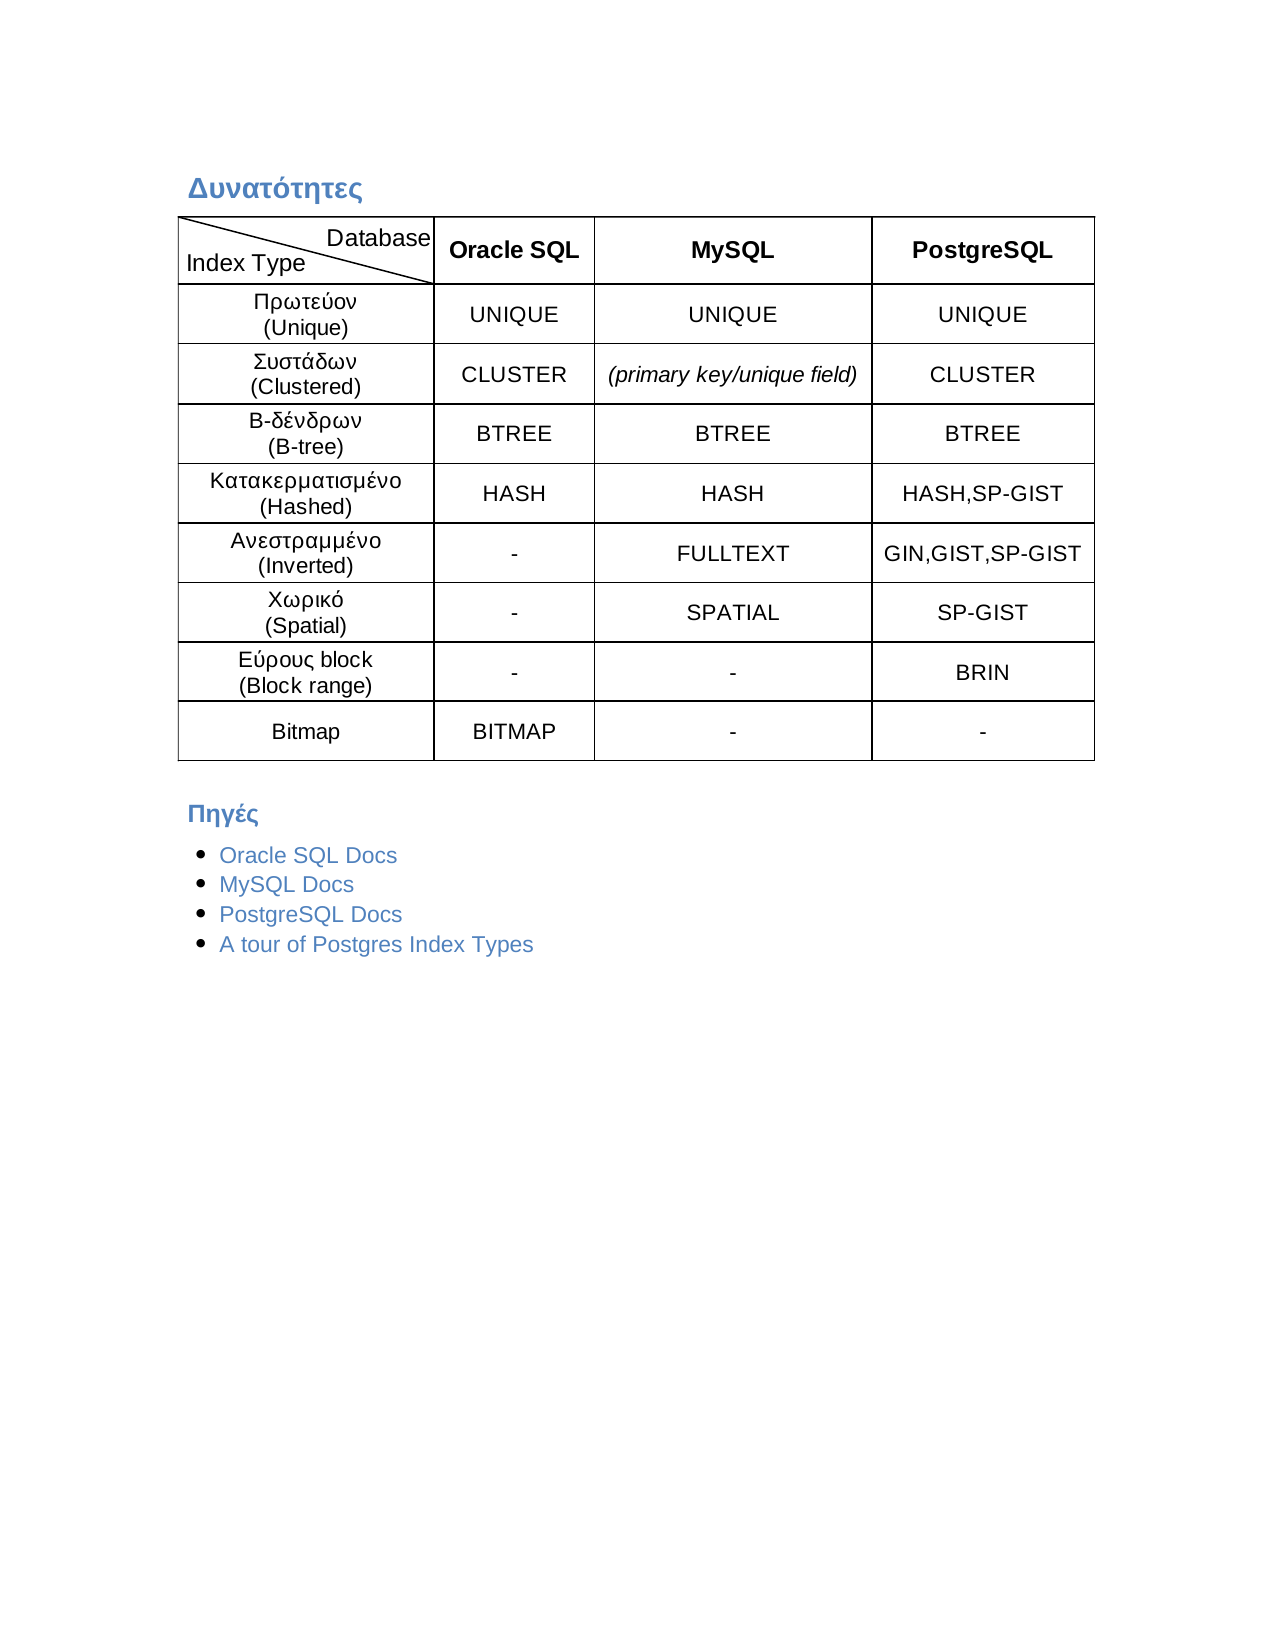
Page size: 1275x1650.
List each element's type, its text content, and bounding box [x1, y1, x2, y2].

subtitle Πηγές [873, 702, 1087, 760]
subtitle Πηγές [873, 225, 1087, 283]
subtitle Πηγές [595, 225, 871, 283]
subtitle Πηγές [435, 285, 594, 343]
subtitle Πηγές [435, 464, 594, 522]
list A tour of Postgres Index Types [196, 931, 1087, 958]
subtitle Πηγές [187, 285, 433, 343]
subtitle Πηγές [435, 524, 594, 582]
subtitle Πηγές [187, 583, 433, 641]
subtitle Πηγές [873, 583, 1087, 641]
subtitle Πηγές [435, 583, 594, 641]
subtitle Πηγές [595, 583, 871, 641]
subtitle Πηγές [595, 344, 871, 403]
list MySQL Docs [196, 871, 1087, 898]
list Oracle SQL Docs [196, 842, 1087, 868]
subtitle Πηγές [435, 405, 594, 463]
subtitle Πηγές [187, 643, 433, 700]
subtitle Πηγές [595, 464, 871, 522]
subtitle Πηγές [873, 524, 1087, 582]
subtitle Πηγές [873, 285, 1087, 343]
subtitle Πηγές [435, 702, 594, 760]
subtitle Πηγές [873, 643, 1087, 700]
subtitle Πηγές [187, 702, 433, 760]
subtitle Πηγές [187, 524, 433, 582]
subtitle Πηγές [873, 464, 1087, 522]
subtitle Πηγές [187, 464, 433, 522]
subtitle Πηγές [435, 643, 594, 700]
subtitle Πηγές [187, 761, 1087, 827]
subtitle Πηγές [435, 344, 594, 403]
subtitle Δυνατότητες [187, 171, 1087, 204]
subtitle Πηγές [595, 285, 871, 343]
subtitle Πηγές [595, 702, 871, 760]
list PostgreSQL Docs [196, 901, 1087, 928]
subtitle Πηγές [216, 225, 433, 282]
subtitle Πηγές [873, 405, 1087, 463]
subtitle Πηγές [187, 405, 433, 463]
subtitle Πηγές [435, 225, 594, 283]
subtitle Πηγές [187, 225, 423, 283]
subtitle Πηγές [595, 643, 871, 700]
subtitle Πηγές [873, 344, 1087, 403]
subtitle Πηγές [595, 405, 871, 463]
subtitle Πηγές [595, 524, 871, 582]
subtitle Πηγές [187, 344, 433, 403]
